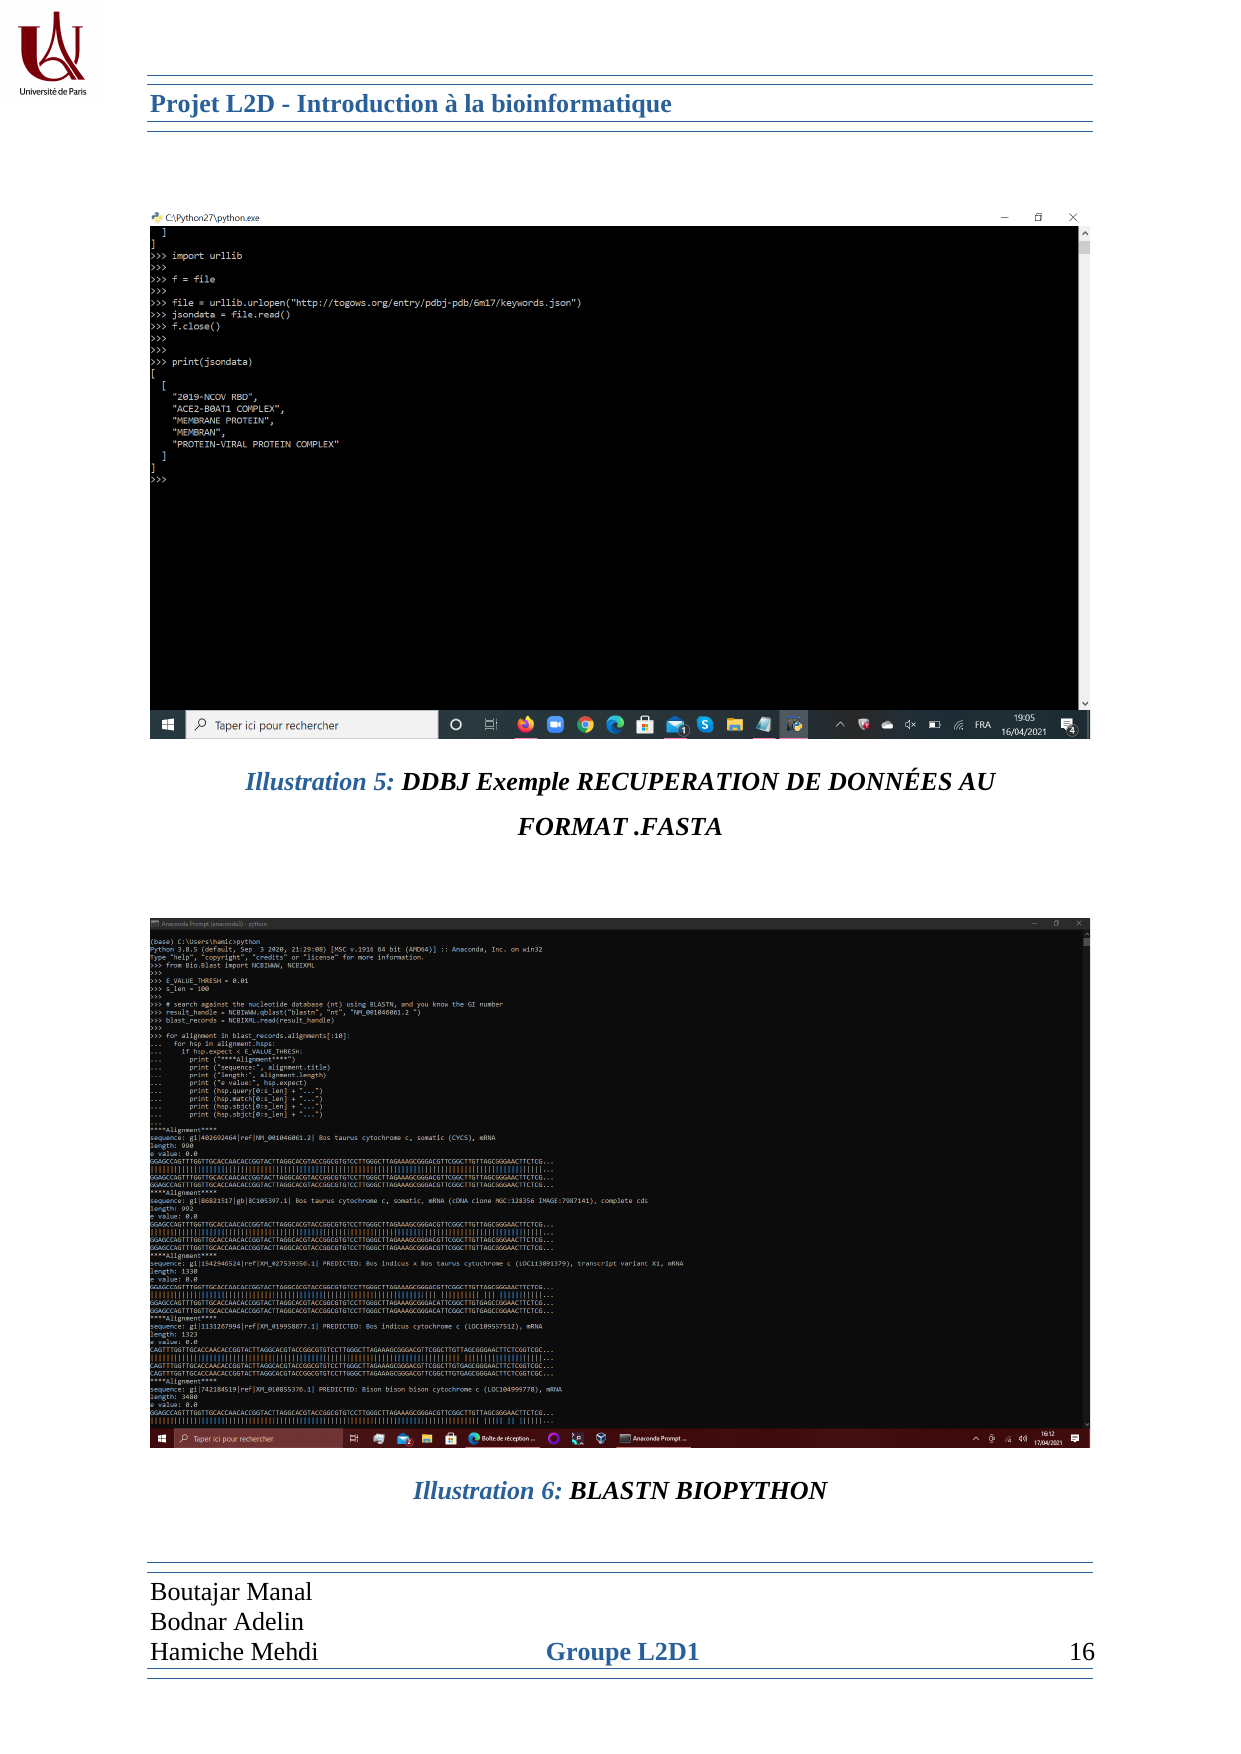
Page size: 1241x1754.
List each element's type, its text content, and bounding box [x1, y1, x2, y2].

picture [150, 918, 1091, 1448]
picture [0, 0, 101, 107]
text Illustration 6: BLASTN BIOPYTHON [150, 1448, 1090, 1505]
picture [150, 210, 1091, 739]
text Illustration 5: DDBJ Exemple RECUPERATION DE DONNÉES AU FORMAT .FASTA [150, 739, 1090, 841]
